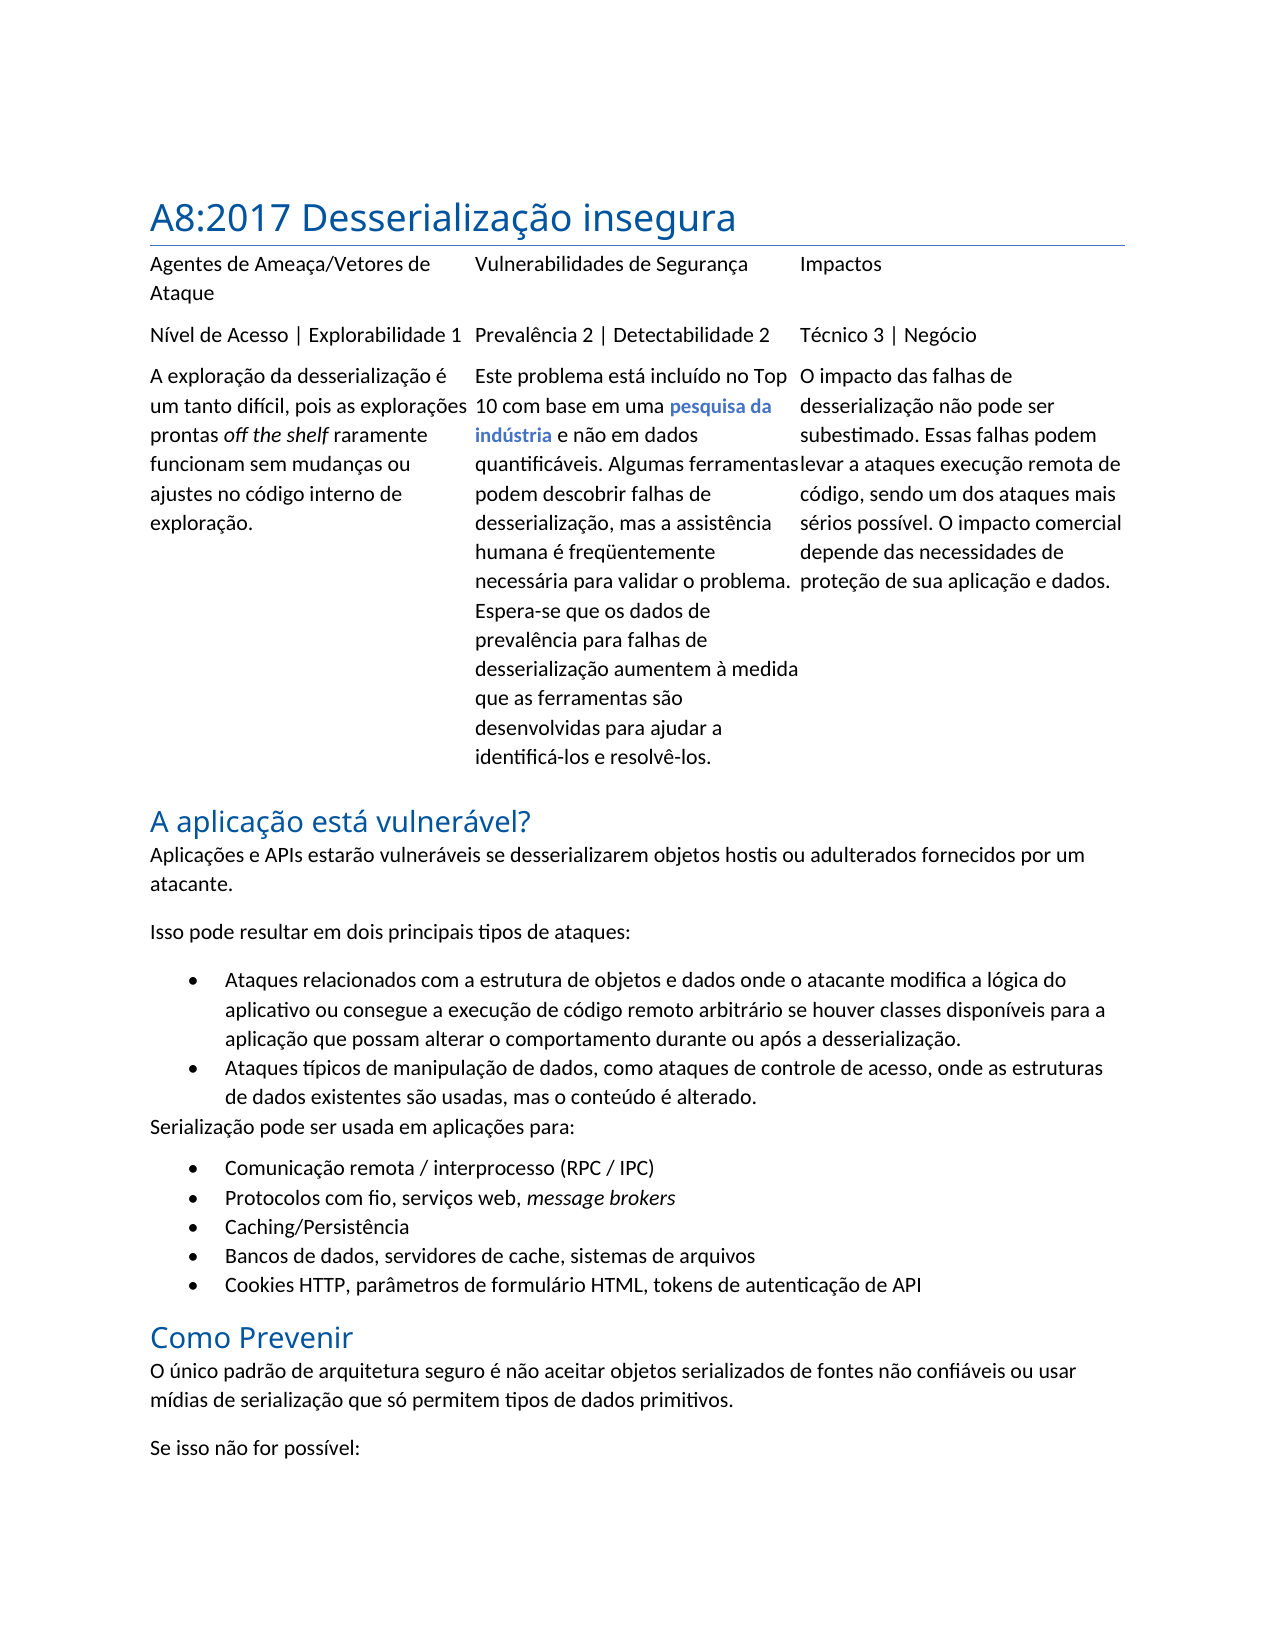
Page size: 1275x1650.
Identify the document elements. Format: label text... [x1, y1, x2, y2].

list Bancos de dados, servidores de cache, sistemas de arquivos [187, 1242, 1125, 1269]
text O único padrão de arquitetura seguro é não aceitar objetos serializados de fontes não confiáveis ou usar mídias de serialização que só permitem tipos de dados primitivos. [150, 1357, 1125, 1413]
list Protocolos com fio, serviços web, message brokers [187, 1184, 1125, 1211]
text Aplicações e APIs estarão vulneráveis se desserializarem objetos hostis ou adulterados fornecidos por um atacante. [150, 841, 1125, 897]
subtitle Como Prevenir [150, 1318, 1125, 1357]
table_cell A exploração da desserialização é um tanto difícil, pois as explorações prontas off the shelf raramente funcionam sem mudanças ou ajustes no código interno de exploração. [150, 363, 475, 785]
list Caching/Persistência [187, 1213, 1125, 1240]
table_cell Nível de Acesso | Explorabilidade 1 [150, 321, 475, 363]
table_header Agentes de Ameaça/Vetores de Ataque [150, 250, 475, 321]
subtitle A8:2017 Desserialização insegura [150, 192, 1125, 245]
table_cell Técnico 3 | Negócio [800, 321, 1125, 363]
text Se isso não for possível: [150, 1434, 1125, 1461]
list Comunicação remota / interprocesso (RPC / IPC) [187, 1154, 1125, 1181]
list Ataques típicos de manipulação de dados, como ataques de controle de acesso, onde as estruturas de dados existentes são usadas, mas o conteúdo é alterado. [187, 1054, 1125, 1110]
text Isso pode resultar em dois principais tipos de ataques: [150, 918, 1125, 945]
table_cell O impacto das falhas de desserialização não pode ser subestimado. Essas falhas podem levar a ataques execução remota de código, sendo um dos ataques mais sérios possível. O impacto comercial depende das necessidades de proteção de sua aplicação e dados. [800, 363, 1125, 785]
table_header Impactos [800, 250, 1125, 321]
list Ataques relacionados com a estrutura de objetos e dados onde o atacante modifica a lógica do aplicativo ou consegue a execução de código remoto arbitrário se houver classes disponíveis para a aplicação que possam alterar o comportamento durante ou após a desserialização. [187, 966, 1125, 1052]
table_cell Este problema está incluído no Top 10 com base em uma pesquisa da indústria e não em dados quantificáveis. Algumas ferramentas podem descobrir falhas de desserialização, mas a assistência humana é freqüentemente necessária para validar o problema. Espera-se que os dados de prevalência para falhas de desserialização aumentem à medida que as ferramentas são desenvolvidas para ajudar a identificá-los e resolvê-los. [475, 363, 800, 785]
text Serialização pode ser usada em aplicações para: [150, 1113, 1125, 1139]
subtitle A aplicação está vulnerável? [150, 801, 1125, 841]
table_cell Prevalência 2 | Detectabilidade 2 [475, 321, 800, 363]
table_header Vulnerabilidades de Segurança [475, 250, 800, 321]
list Cookies HTTP, parâmetros de formulário HTML, tokens de autenticação de API [187, 1272, 1125, 1298]
